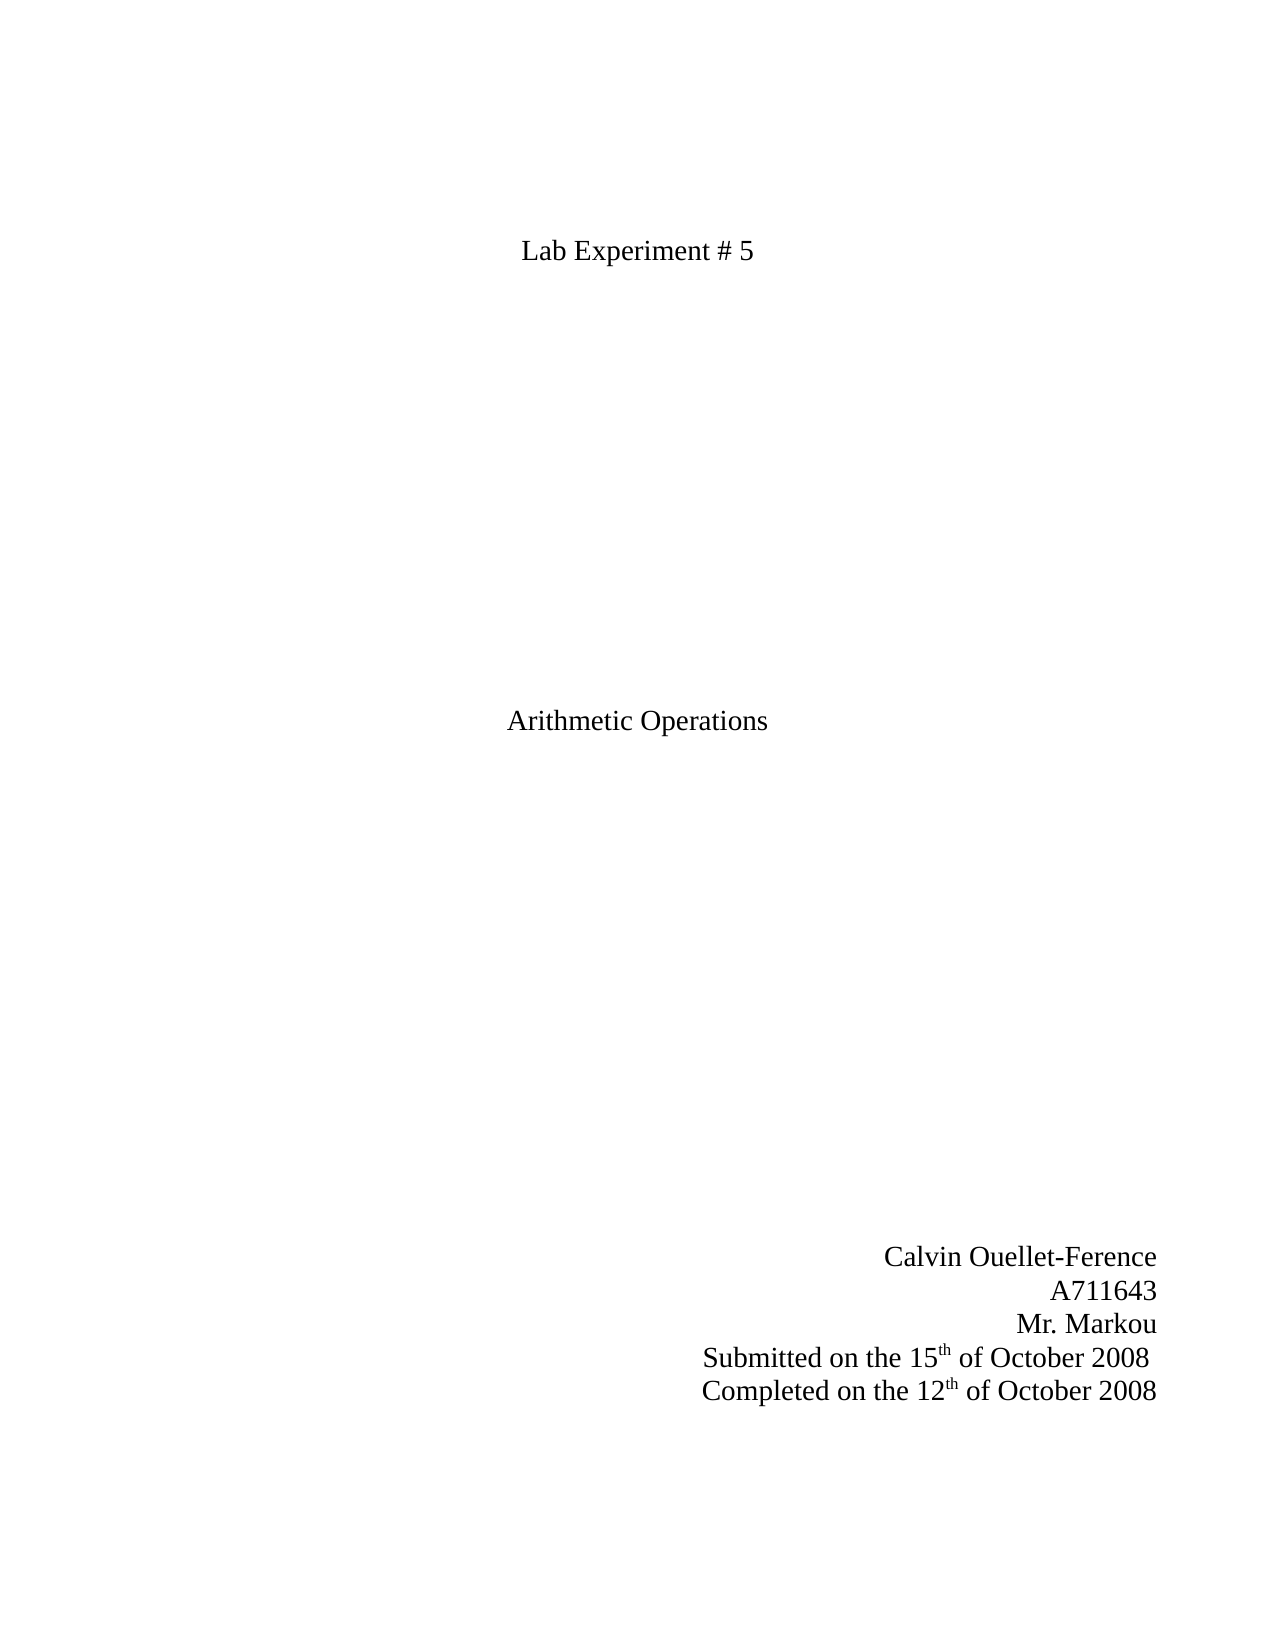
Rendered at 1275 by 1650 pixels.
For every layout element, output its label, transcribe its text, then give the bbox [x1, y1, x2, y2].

text Arithmetic Operations [118, 703, 1157, 736]
text A711643 [118, 1273, 1157, 1306]
text Completed on the 12th of October 2008 [118, 1373, 1157, 1407]
text Lab Experiment # 5 [118, 233, 1157, 267]
text Calvin Ouellet-Ference [118, 1239, 1157, 1273]
text Mr. Markou [118, 1306, 1157, 1340]
text Submitted on the 15th of October 2008 [118, 1340, 1157, 1373]
